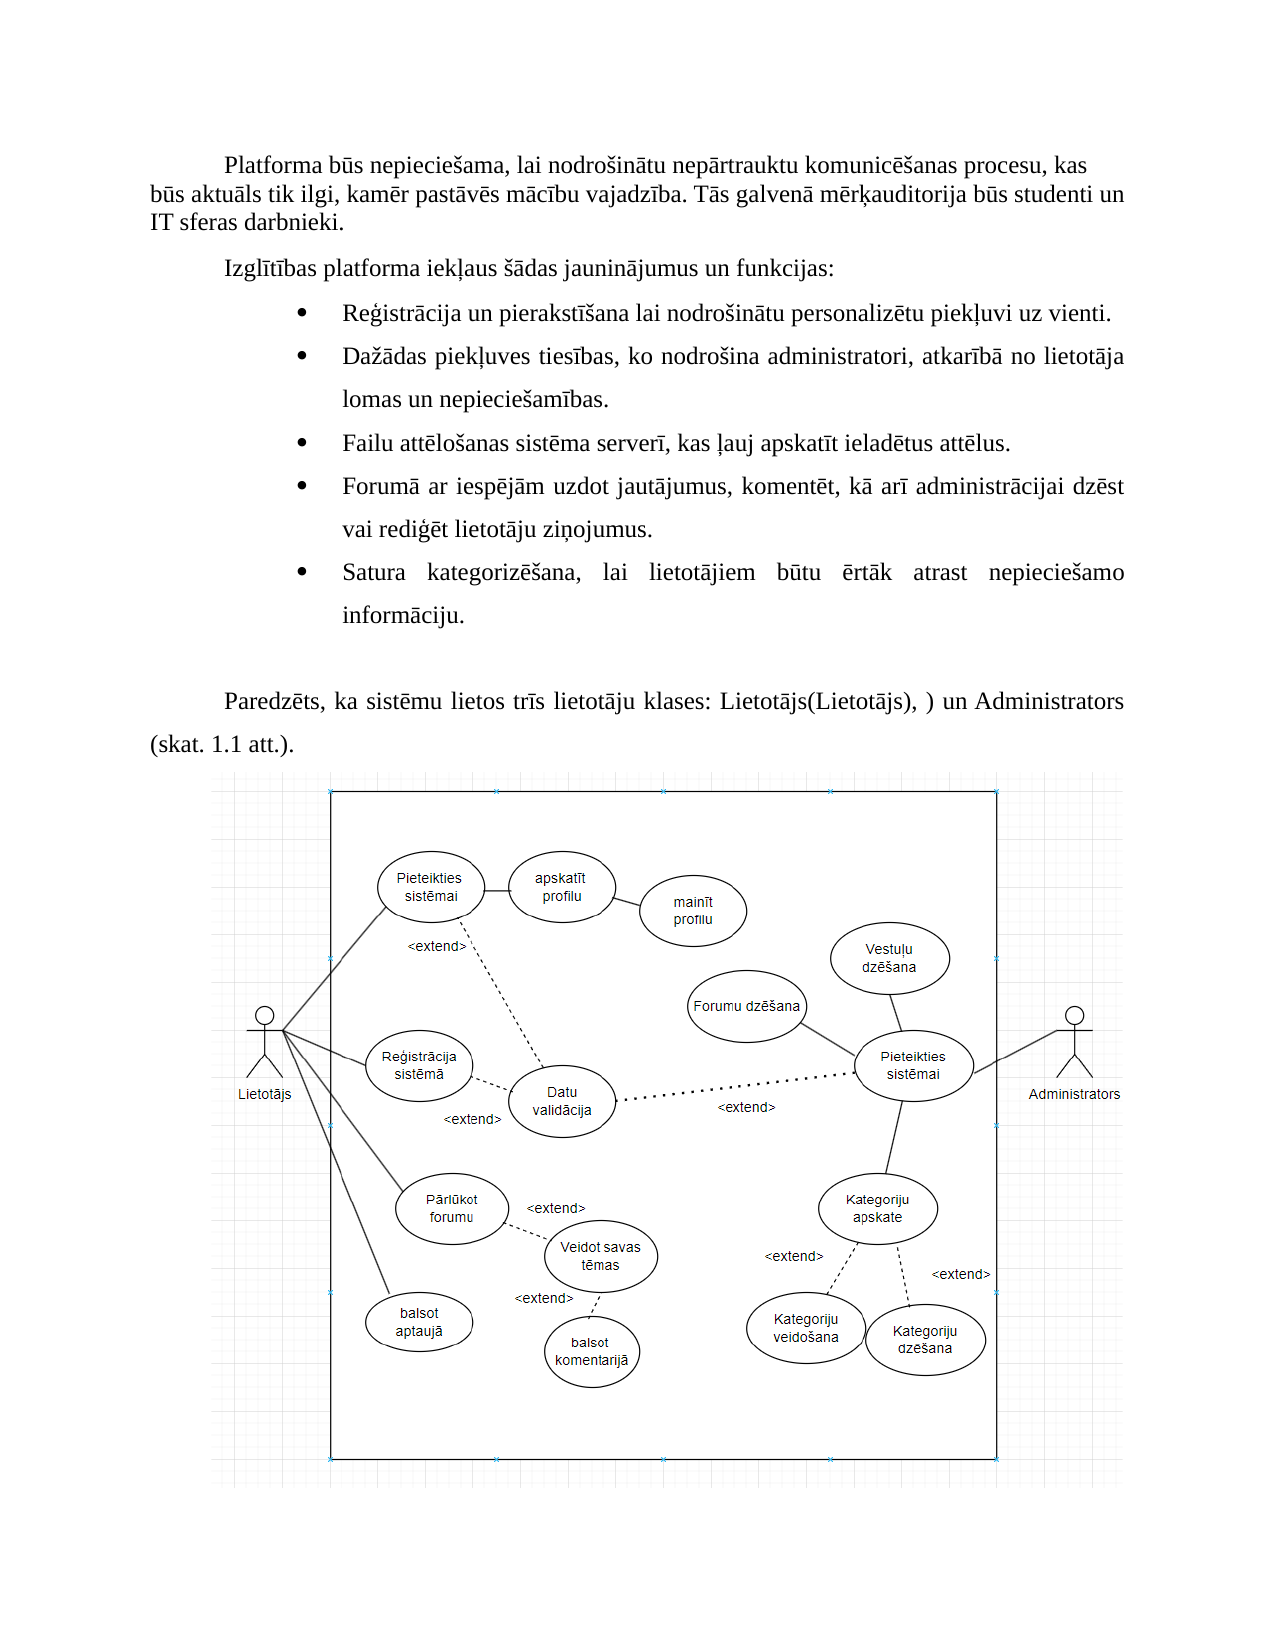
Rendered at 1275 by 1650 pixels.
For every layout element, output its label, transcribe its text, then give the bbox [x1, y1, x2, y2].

list Failu attēlošanas sistēma serverī, kas ļauj apskatīt ieladētus attēlus. [298, 428, 1125, 456]
list Reģistrācija un pierakstīšana lai nodrošinātu personalizētu piekļuvi uz vienti. [298, 298, 1125, 327]
text Platforma būs nepieciešama, lai nodrošinātu nepārtrauktu komunicēšanas procesu, kas būs aktuāls tik ilgi, kamēr pastāvēs mācību vajadzība. Tās galvenā mērķauditorija būs studenti un IT sferas darbnieki. [150, 150, 1125, 236]
text Paredzēts, ka sistēmu lietos trīs lietotāju klases: Lietotājs(Lietotājs), ) un Administrators (skat. 1.1 att.). [150, 686, 1125, 758]
list Dažādas piekļuves tiesības, ko nodrošina administratori, atkarībā no lietotāja lomas un nepieciešamības. [298, 341, 1125, 413]
text Izglītības platforma iekļaus šādas jauninājumus un funkcijas: [150, 253, 1125, 282]
list Forumā ar iespējām uzdot jautājumus, komentēt, kā arī administrācijai dzēst vai rediģēt lietotāju ziņojumus. [298, 471, 1125, 543]
list Satura kategorizēšana, lai lietotājiem būtu ērtāk atrast nepieciešamo informāciju. [298, 557, 1125, 629]
